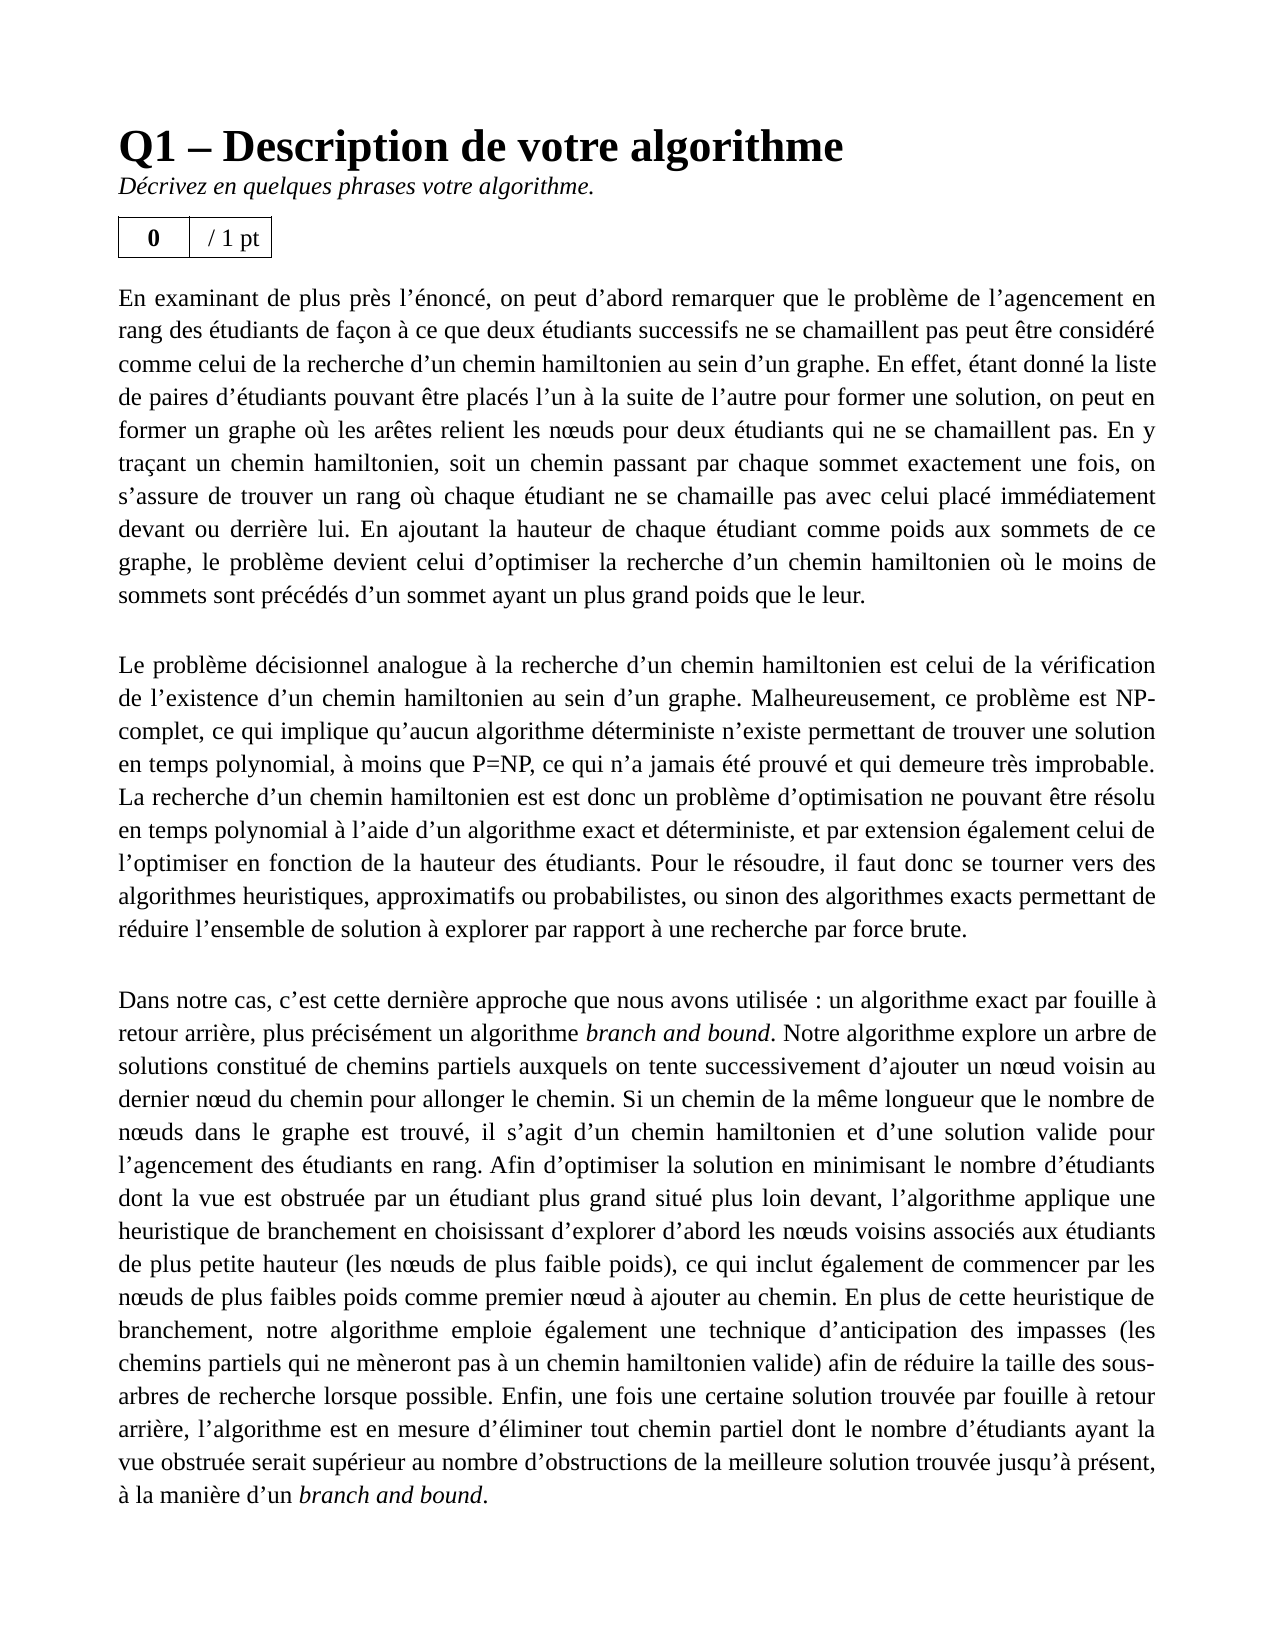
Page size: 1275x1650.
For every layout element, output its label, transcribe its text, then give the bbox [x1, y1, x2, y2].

subtitle Q1 – Description de votre algorithme [118, 118, 1157, 171]
text Le problème décisionnel analogue à la recherche d’un chemin hamiltonien est celui de la vérification de l’existence d’un chemin hamiltonien au sein d’un graphe. Malheureusement, ce problème est NP-complet, ce qui implique qu’aucun algorithme déterministe n’existe permettant de trouver une solution en temps polynomial, à moins que P=NP, ce qui n’a jamais été prouvé et qui demeure très improbable. La recherche d’un chemin hamiltonien est est donc un problème d’optimisation ne pouvant être résolu en temps polynomial à l’aide d’un algorithme exact et déterministe, et par extension également celui de l’optimiser en fonction de la hauteur des étudiants. Pour le résoudre, il faut donc se tourner vers des algorithmes heuristiques, approximatifs ou probabilistes, ou sinon des algorithmes exacts permettant de réduire l’ensemble de solution à explorer par rapport à une recherche par force brute. [118, 650, 1157, 943]
text Décrivez en quelques phrases votre algorithme. [118, 171, 1157, 199]
table_header / 1 pt [190, 218, 271, 257]
text Dans notre cas, c’est cette dernière approche que nous avons utilisée : un algorithme exact par fouille à retour arrière, plus précisément un algorithme branch and bound. Notre algorithme explore un arbre de solutions constitué de chemins partiels auxquels on tente successivement d’ajouter un nœud voisin au dernier nœud du chemin pour allonger le chemin. Si un chemin de la même longueur que le nombre de nœuds dans le graphe est trouvé, il s’agit d’un chemin hamiltonien et d’une solution valide pour l’agencement des étudiants en rang. Afin d’optimiser la solution en minimisant le nombre d’étudiants dont la vue est obstruée par un étudiant plus grand situé plus loin devant, l’algorithme applique une heuristique de branchement en choisissant d’explorer d’abord les nœuds voisins associés aux étudiants de plus petite hauteur (les nœuds de plus faible poids), ce qui inclut également de commencer par les nœuds de plus faibles poids comme premier nœud à ajouter au chemin. En plus de cette heuristique de branchement, notre algorithme emploie également une technique d’anticipation des impasses (les chemins partiels qui ne mèneront pas à un chemin hamiltonien valide) afin de réduire la taille des sous-arbres de recherche lorsque possible. Enfin, une fois une certaine solution trouvée par fouille à retour arrière, l’algorithme est en mesure d’éliminer tout chemin partiel dont le nombre d’étudiants ayant la vue obstruée serait supérieur au nombre d’obstructions de la meilleure solution trouvée jusqu’à présent, à la manière d’un branch and bound. [118, 985, 1157, 1509]
text En examinant de plus près l’énoncé, on peut d’abord remarquer que le problème de l’agencement en rang des étudiants de façon à ce que deux étudiants successifs ne se chamaillent pas peut être considéré comme celui de la recherche d’un chemin hamiltonien au sein d’un graphe. En effet, étant donné la liste de paires d’étudiants pouvant être placés l’un à la suite de l’autre pour former une solution, on peut en former un graphe où les arêtes relient les nœuds pour deux étudiants qui ne se chamaillent pas. En y traçant un chemin hamiltonien, soit un chemin passant par chaque sommet exactement une fois, on s’assure de trouver un rang où chaque étudiant ne se chamaille pas avec celui placé immédiatement devant ou derrière lui. En ajoutant la hauteur de chaque étudiant comme poids aux sommets de ce graphe, le problème devient celui d’optimiser la recherche d’un chemin hamiltonien où le moins de sommets sont précédés d’un sommet ayant un plus grand poids que le leur. [118, 283, 1157, 608]
table_header 0 [119, 218, 189, 257]
